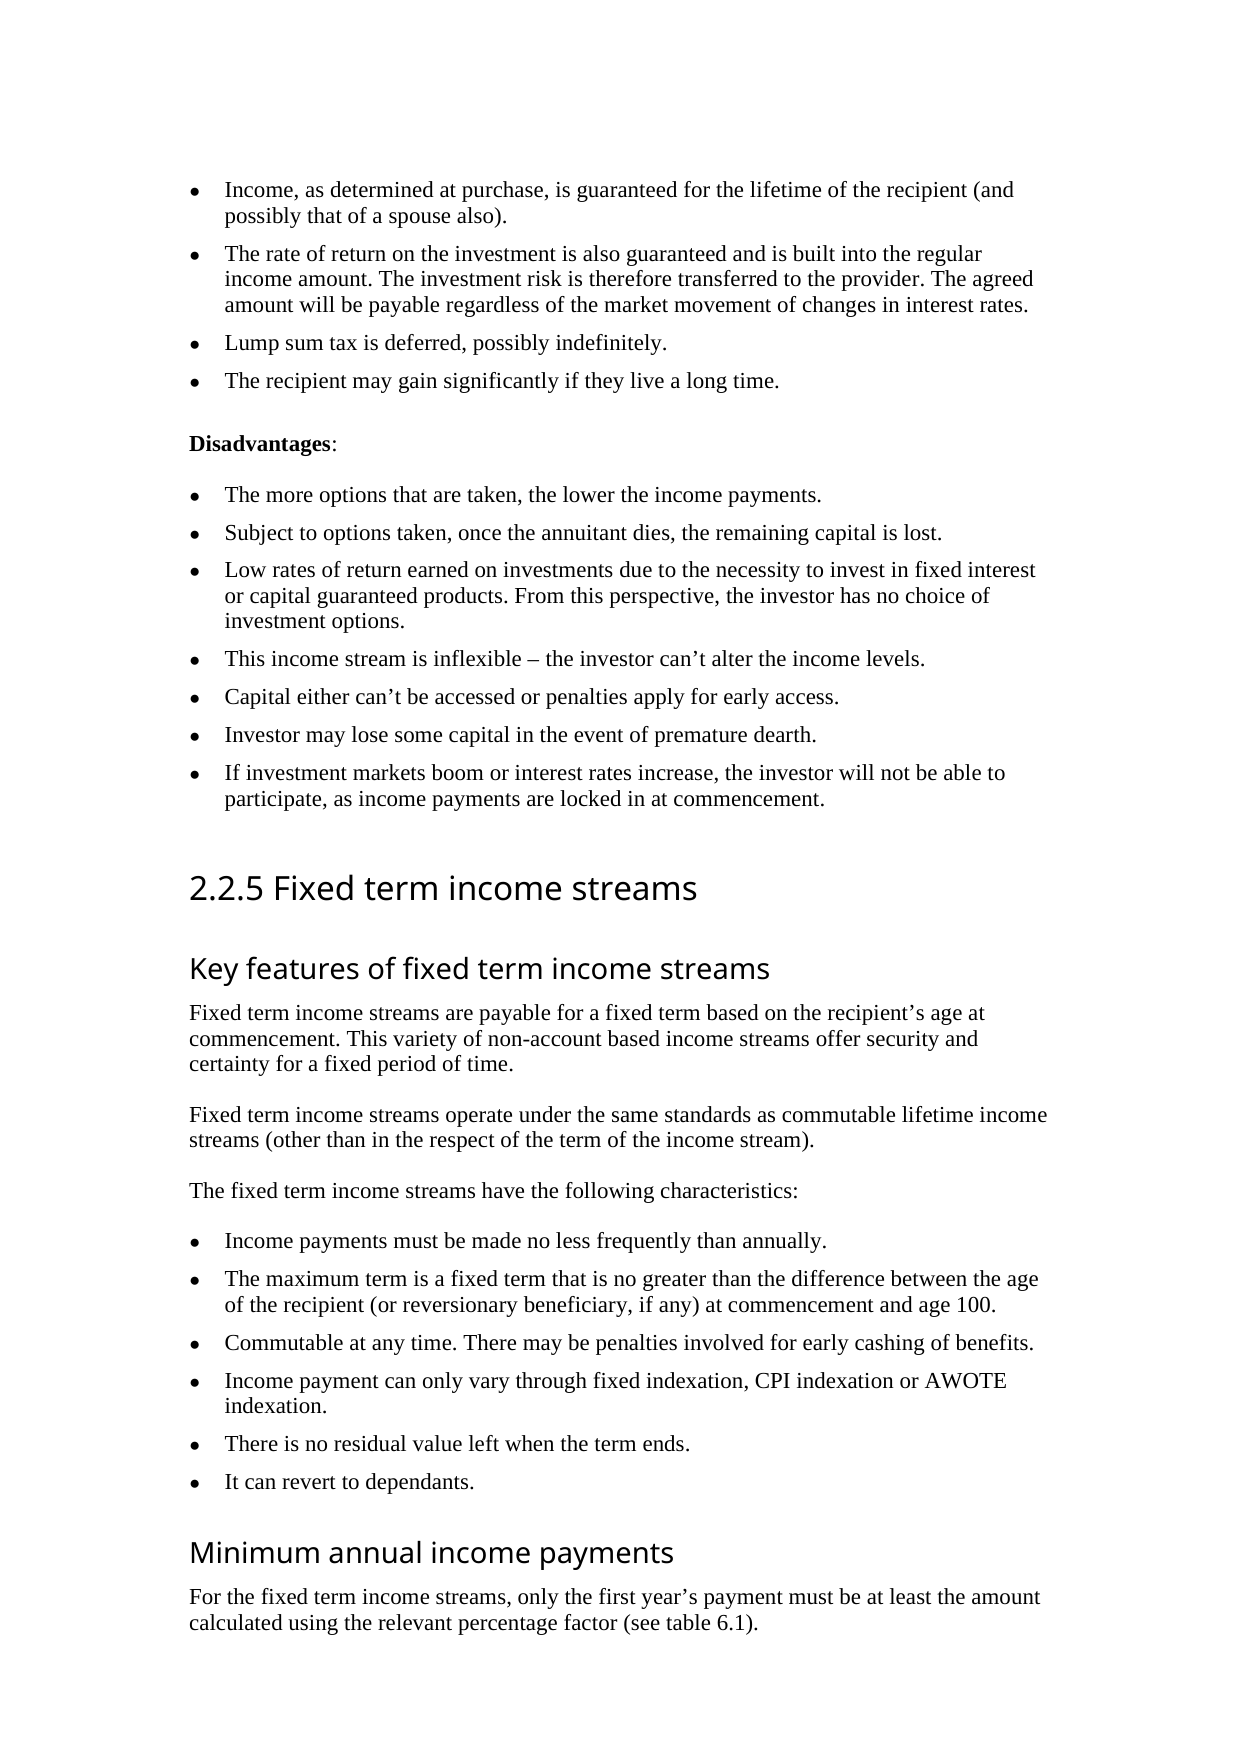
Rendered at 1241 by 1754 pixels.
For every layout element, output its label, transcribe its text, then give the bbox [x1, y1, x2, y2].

list There is no residual value left when the term ends. [189, 1431, 1051, 1457]
text Minimum annual income payments [189, 1532, 1051, 1572]
text The fixed term income streams have the following characteristics: [189, 1178, 1051, 1203]
text For the fixed term income streams, only the first year’s payment must be at least the amount calculated using the relevant percentage factor (see table 6.1). [189, 1584, 1051, 1635]
text Disadvantages: [189, 431, 1051, 456]
subtitle Fixed term income streams [189, 865, 1051, 910]
list It can revert to dependants. [189, 1469, 1051, 1494]
list Investor may lose some capital in the event of premature dearth. [189, 722, 1051, 748]
list Income payments must be made no less frequently than annually. [189, 1228, 1051, 1254]
list Capital either can’t be accessed or penalties apply for early access. [189, 684, 1051, 710]
list The more options that are taken, the lower the income payments. [189, 481, 1051, 507]
list The maximum term is a fixed term that is no greater than the difference between the age of the recipient (or reversionary beneficiary, if any) at commencement and age 100. [189, 1266, 1051, 1317]
text Fixed term income streams operate under the same standards as commutable lifetime income streams (other than in the respect of the term of the income stream). [189, 1102, 1051, 1153]
list Subject to options taken, once the annuitant dies, the remaining capital is lost. [189, 519, 1051, 545]
list Low rates of return earned on investments due to the necessity to invest in fixed interest or capital guaranteed products. From this perspective, the investor has no choice of investment options. [189, 557, 1051, 634]
list Income payment can only vary through fixed indexation, CPI indexation or AWOTE indexation. [189, 1368, 1051, 1419]
list Commutable at any time. There may be penalties involved for early cashing of benefits. [189, 1330, 1051, 1355]
text Key features of fixed term income streams [189, 948, 1051, 988]
text Fixed term income streams are payable for a fixed term based on the recipient’s age at commencement. This variety of non-account based income streams offer security and certainty for a fixed period of time. [189, 1000, 1051, 1077]
list If investment markets boom or interest rates increase, the investor will not be able to participate, as income payments are locked in at commencement. [189, 760, 1051, 811]
list This income stream is inflexible – the investor can’t alter the income levels. [189, 646, 1051, 672]
list Lump sum tax is deferred, possibly indefinitely. [189, 329, 1051, 355]
list Income, as determined at purchase, is guaranteed for the lifetime of the recipient (and possibly that of a spouse also). [189, 177, 1051, 228]
list The recipient may gain significantly if they live a long time. [189, 367, 1051, 418]
list The rate of return on the investment is also guaranteed and is built into the regular income amount. The investment risk is therefore transferred to the provider. The agreed amount will be payable regardless of the market movement of changes in interest rates. [189, 241, 1051, 317]
